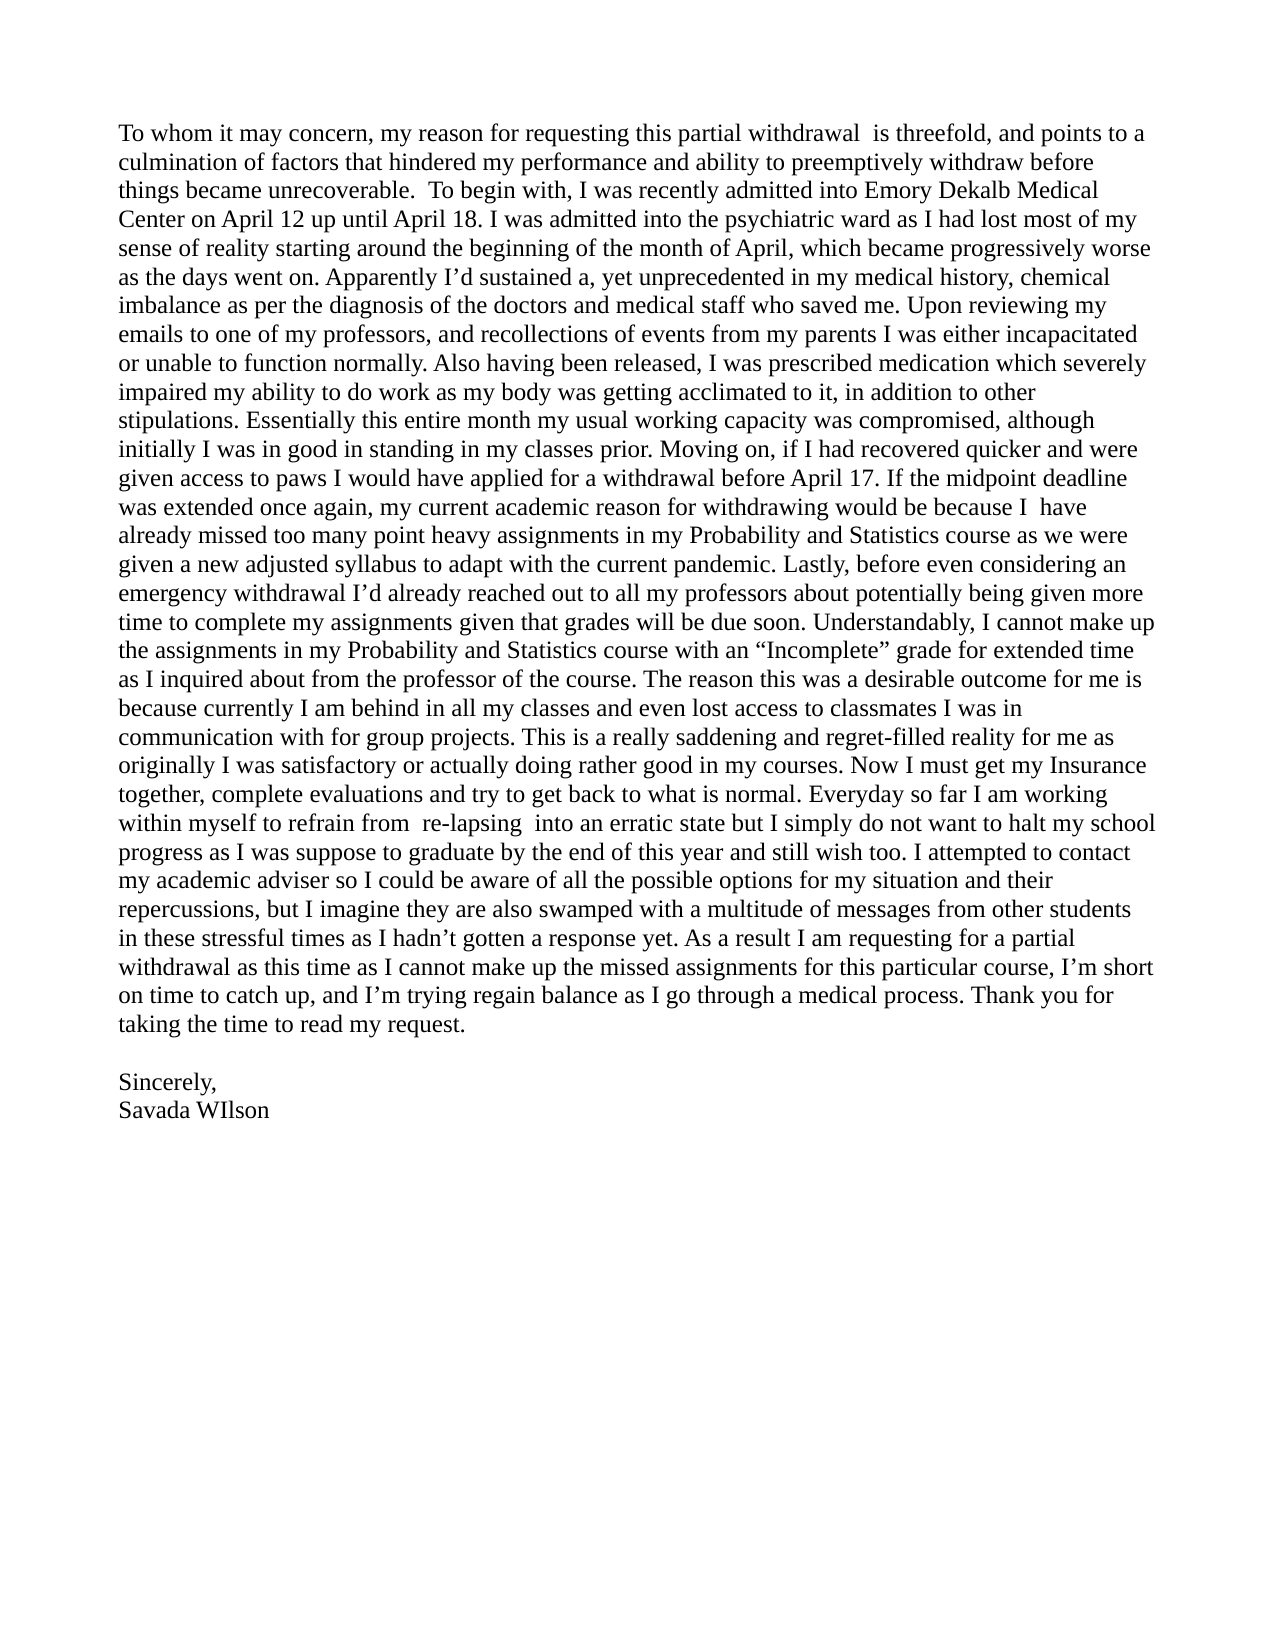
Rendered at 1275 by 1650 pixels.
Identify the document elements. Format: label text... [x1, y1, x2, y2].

text To whom it may concern, my reason for requesting this partial withdrawal is threefold, and points to a culmination of factors that hindered my performance and ability to preemptively withdraw before things became unrecoverable. To begin with, I was recently admitted into Emory Dekalb Medical Center on April 12 up until April 18. I was admitted into the psychiatric ward as I had lost most of my sense of reality starting around the beginning of the month of April, which became progressively worse as the days went on. Apparently I’d sustained a, yet unprecedented in my medical history, chemical imbalance as per the diagnosis of the doctors and medical staff who saved me. Upon reviewing my emails to one of my professors, and recollections of events from my parents I was either incapacitated or unable to function normally. Also having been released, I was prescribed medication which severely impaired my ability to do work as my body was getting acclimated to it, in addition to other stipulations. Essentially this entire month my usual working capacity was compromised, although initially I was in good in standing in my classes prior. Moving on, if I had recovered quicker and were given access to paws I would have applied for a withdrawal before April 17. If the midpoint deadline was extended once again, my current academic reason for withdrawing would be because I have already missed too many point heavy assignments in my Probability and Statistics course as we were given a new adjusted syllabus to adapt with the current pandemic. Lastly, before even considering an emergency withdrawal I’d already reached out to all my professors about potentially being given more time to complete my assignments given that grades will be due soon. Understandably, I cannot make up the assignments in my Probability and Statistics course with an “Incomplete” grade for extended time as I inquired about from the professor of the course. The reason this was a desirable outcome for me is because currently I am behind in all my classes and even lost access to classmates I was in communication with for group projects. This is a really saddening and regret-filled reality for me as originally I was satisfactory or actually doing rather good in my courses. Now I must get my Insurance together, complete evaluations and try to get back to what is normal. Everyday so far I am working within myself to refrain from re-lapsing into an erratic state but I simply do not want to halt my school progress as I was suppose to graduate by the end of this year and still wish too. I attempted to contact my academic adviser so I could be aware of all the possible options for my situation and their repercussions, but I imagine they are also swamped with a multitude of messages from other students in these stressful times as I hadn’t gotten a response yet. As a result I am requesting for a partial withdrawal as this time as I cannot make up the missed assignments for this particular course, I’m short on time to catch up, and I’m trying regain balance as I go through a medical process. Thank you for taking the time to read my request. [118, 118, 1157, 1038]
text Savada WIlson [118, 1096, 1157, 1124]
text Sincerely, [118, 1067, 1157, 1096]
